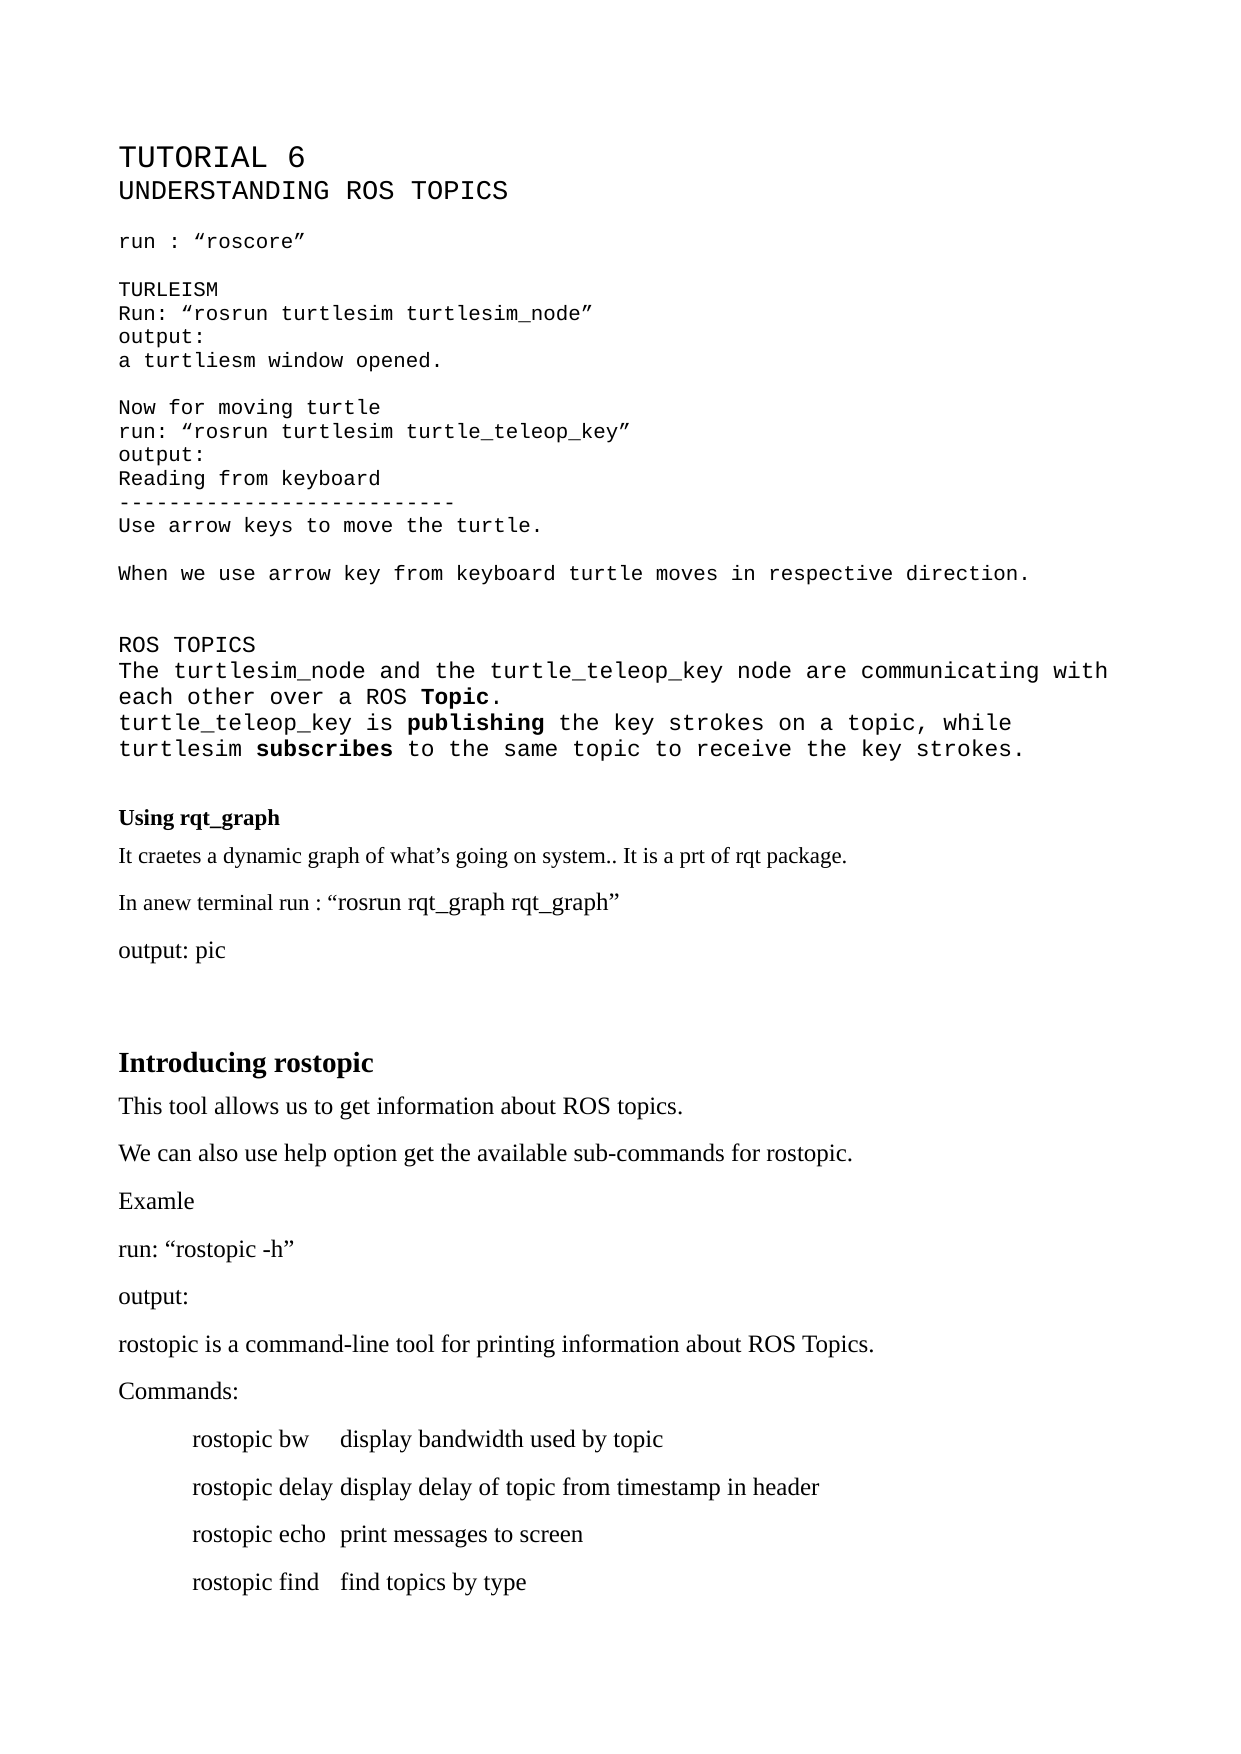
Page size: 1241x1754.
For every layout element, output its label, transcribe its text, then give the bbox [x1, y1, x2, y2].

subtitle Using rqt_graph [118, 804, 1122, 830]
text We can also use help option get the available sub-commands for rostopic. [118, 1138, 1122, 1167]
text Run: “rosrun turtlesim turtlesim_node” [118, 302, 1122, 326]
text Commands: [118, 1376, 1122, 1405]
text Reading from keyboard [118, 468, 1122, 492]
text output: [118, 1281, 1122, 1310]
text run: “rostopic -h” [118, 1234, 1122, 1262]
text run: “rosrun turtlesim turtle_teleop_key” [118, 421, 1122, 444]
text UNDERSTANDING ROS TOPICS [118, 177, 1122, 208]
text Examle [118, 1186, 1122, 1215]
text ROS TOPICS [118, 633, 1122, 659]
text output: [118, 326, 1122, 350]
text rostopic find find topics by type [118, 1567, 1122, 1596]
text TURLEISM [118, 279, 1122, 302]
text rostopic echo print messages to screen [118, 1519, 1122, 1548]
text output: [118, 444, 1122, 468]
text rostopic bw display bandwidth used by topic [118, 1424, 1122, 1453]
text TUTORIAL 6 [118, 142, 1122, 177]
subtitle Introducing rostopic [118, 1045, 1122, 1078]
text output: pic [118, 935, 1122, 964]
text a turtliesm window opened. [118, 350, 1122, 373]
text --------------------------- [118, 492, 1122, 515]
text rostopic is a command-line tool for printing information about ROS Topics. [118, 1329, 1122, 1358]
text turtle_teleop_key is publishing the key strokes on a topic, while turtlesim subscribes to the same topic to receive the key strokes. [118, 711, 1122, 763]
text It craetes a dynamic graph of what’s going on system.. It is a prt of rqt package. [118, 843, 1122, 869]
text The turtlesim_node and the turtle_teleop_key node are communicating with each other over a ROS Topic. [118, 659, 1122, 711]
text Use arrow keys to move the turtle. [118, 515, 1122, 539]
text When we use arrow key from keyboard turtle moves in respective direction. [118, 563, 1122, 586]
text This tool allows us to get information about ROS topics. [118, 1091, 1122, 1119]
text run : “roscore” [118, 232, 1122, 255]
text Now for moving turtle [118, 397, 1122, 421]
text In anew terminal run : “rosrun rqt_graph rqt_graph” [118, 887, 1122, 916]
text rostopic delay display delay of topic from timestamp in header [118, 1472, 1122, 1500]
